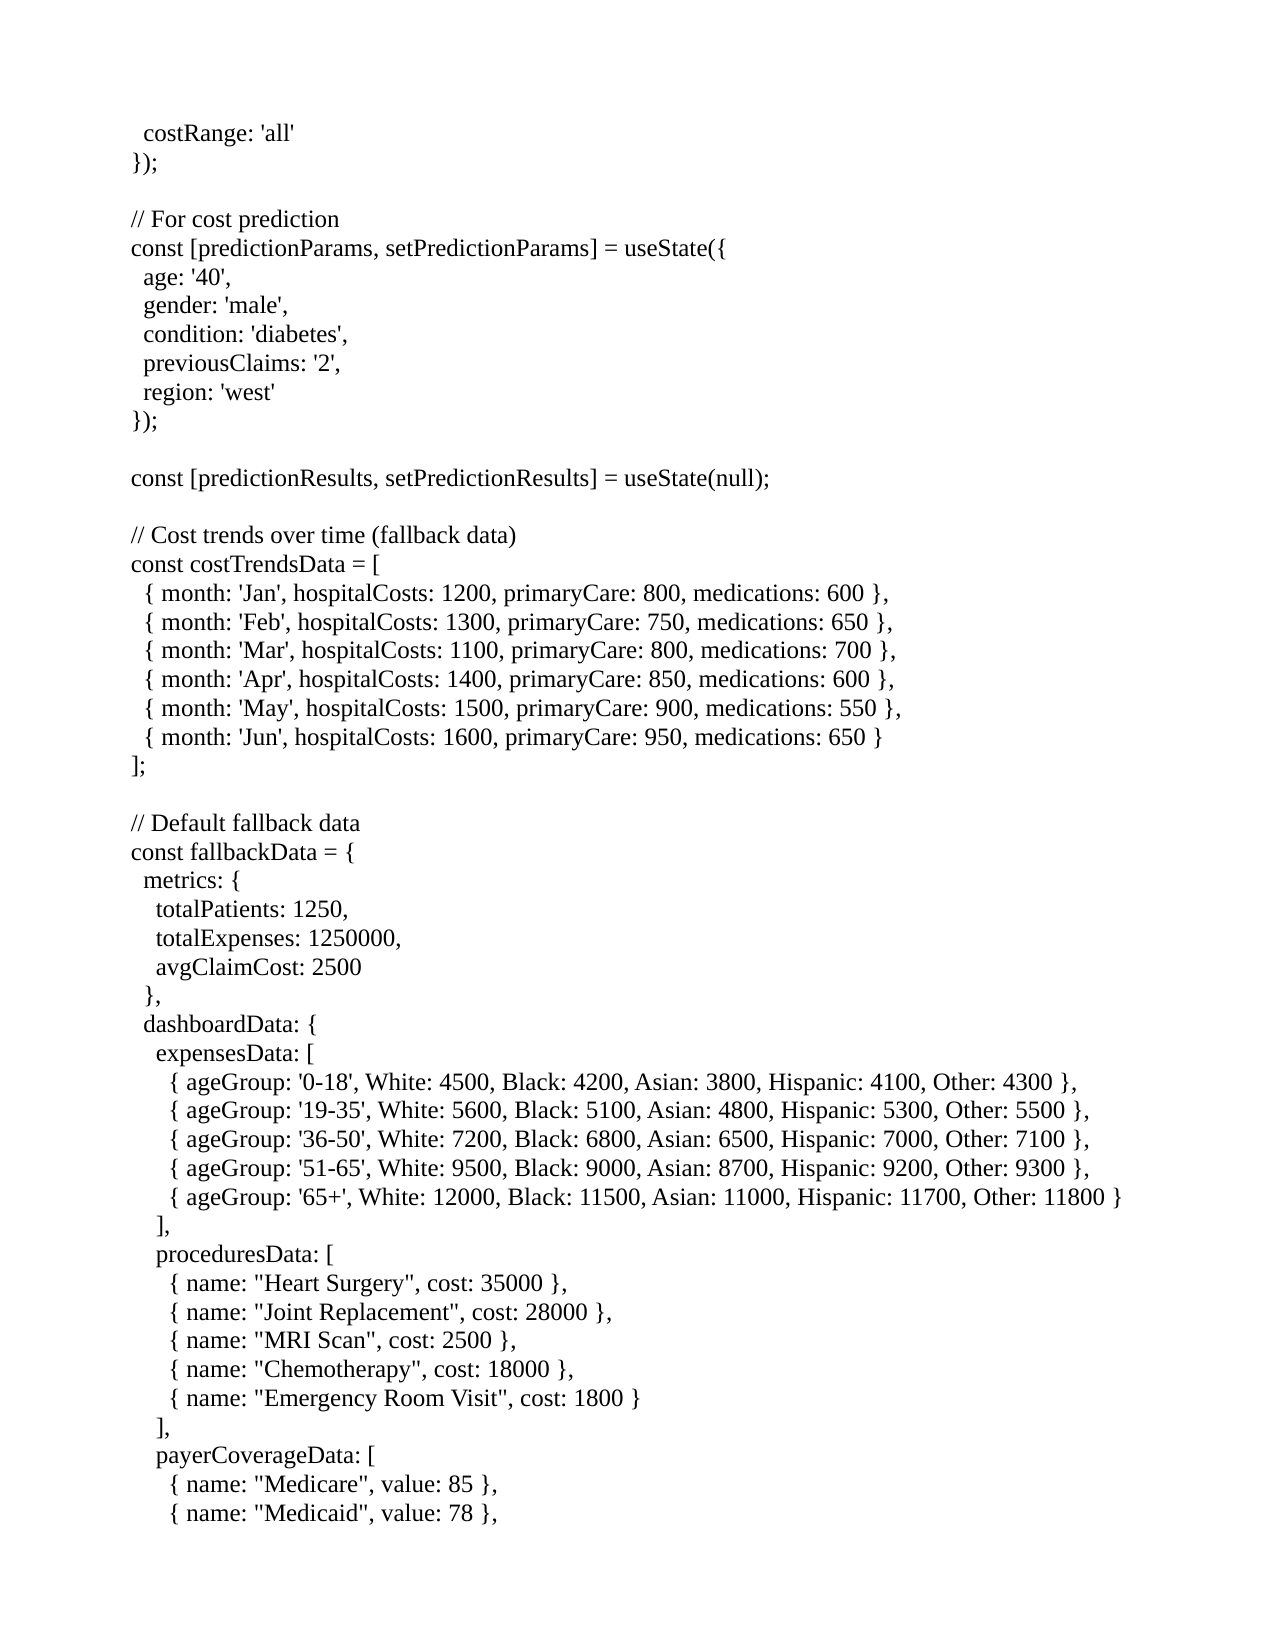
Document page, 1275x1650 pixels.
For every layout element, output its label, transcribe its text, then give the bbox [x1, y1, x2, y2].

text const [predictionParams, setPredictionParams] = useState({ [118, 233, 1157, 262]
text { ageGroup: '65+', White: 12000, Black: 11500, Asian: 11000, Hispanic: 11700, Other: 11800 } [118, 1182, 1157, 1211]
text costRange: 'all' [118, 118, 1157, 147]
text }); [118, 147, 1157, 176]
text { month: 'Feb', hospitalCosts: 1300, primaryCare: 750, medications: 650 }, [118, 607, 1157, 636]
text totalExpenses: 1250000, [118, 923, 1157, 952]
text { month: 'May', hospitalCosts: 1500, primaryCare: 900, medications: 550 }, [118, 693, 1157, 722]
text // Default fallback data [118, 808, 1157, 837]
text { name: "Heart Surgery", cost: 35000 }, [118, 1268, 1157, 1297]
text { month: 'Jun', hospitalCosts: 1600, primaryCare: 950, medications: 650 } [118, 722, 1157, 751]
text { name: "Emergency Room Visit", cost: 1800 } [118, 1383, 1157, 1412]
text { ageGroup: '51-65', White: 9500, Black: 9000, Asian: 8700, Hispanic: 9200, Other: 9300 }, [118, 1153, 1157, 1182]
text metrics: { [118, 866, 1157, 894]
text { month: 'Mar', hospitalCosts: 1100, primaryCare: 800, medications: 700 }, [118, 636, 1157, 664]
text dashboardData: { [118, 1009, 1157, 1038]
text expensesData: [ [118, 1038, 1157, 1067]
text { name: "Medicare", value: 85 }, [118, 1469, 1157, 1498]
text age: '40', [118, 262, 1157, 291]
text { name: "Joint Replacement", cost: 28000 }, [118, 1297, 1157, 1326]
text const [predictionResults, setPredictionResults] = useState(null); [118, 463, 1157, 492]
text }); [118, 406, 1157, 434]
text // Cost trends over time (fallback data) [118, 521, 1157, 549]
text const fallbackData = { [118, 837, 1157, 866]
text { name: "MRI Scan", cost: 2500 }, [118, 1326, 1157, 1354]
text const costTrendsData = [ [118, 549, 1157, 578]
text { month: 'Jan', hospitalCosts: 1200, primaryCare: 800, medications: 600 }, [118, 578, 1157, 607]
text { ageGroup: '0-18', White: 4500, Black: 4200, Asian: 3800, Hispanic: 4100, Other: 4300 }, [118, 1067, 1157, 1096]
text { month: 'Apr', hospitalCosts: 1400, primaryCare: 850, medications: 600 }, [118, 664, 1157, 693]
text }, [118, 981, 1157, 1009]
text { ageGroup: '36-50', White: 7200, Black: 6800, Asian: 6500, Hispanic: 7000, Other: 7100 }, [118, 1124, 1157, 1153]
text totalPatients: 1250, [118, 894, 1157, 923]
text region: 'west' [118, 377, 1157, 406]
text condition: 'diabetes', [118, 319, 1157, 348]
text previousClaims: '2', [118, 348, 1157, 377]
text payerCoverageData: [ [118, 1441, 1157, 1469]
text proceduresData: [ [118, 1239, 1157, 1268]
text { name: "Medicaid", value: 78 }, [118, 1498, 1157, 1527]
text // For cost prediction [118, 204, 1157, 233]
text { name: "Chemotherapy", cost: 18000 }, [118, 1354, 1157, 1383]
text gender: 'male', [118, 291, 1157, 319]
text ], [118, 1211, 1157, 1239]
text ]; [118, 751, 1157, 779]
text { ageGroup: '19-35', White: 5600, Black: 5100, Asian: 4800, Hispanic: 5300, Other: 5500 }, [118, 1096, 1157, 1124]
text ], [118, 1412, 1157, 1441]
text avgClaimCost: 2500 [118, 952, 1157, 981]
